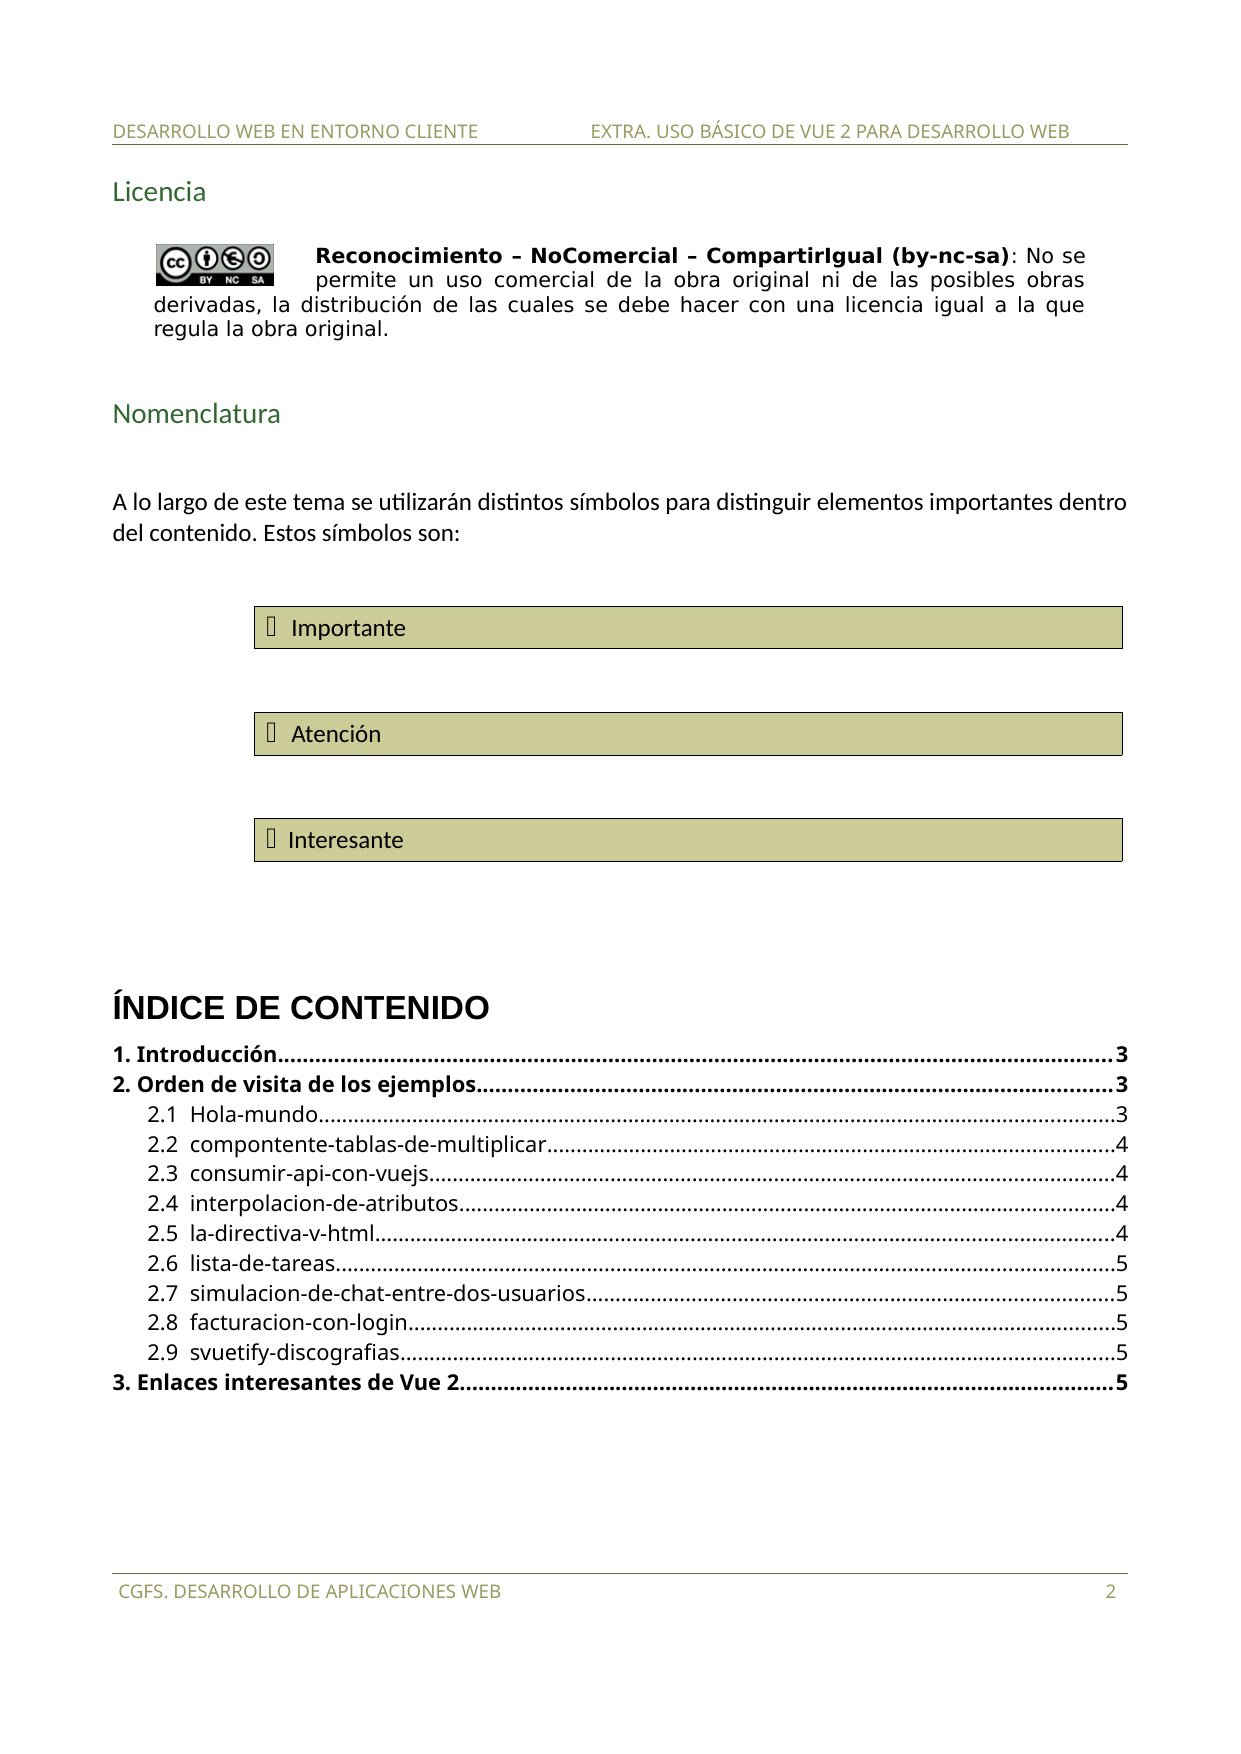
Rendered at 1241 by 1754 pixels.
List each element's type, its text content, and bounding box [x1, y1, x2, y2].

text  Importante [255, 607, 1122, 648]
text Nomenclatura [112, 396, 1128, 431]
subtitle Índice de contenido [112, 988, 1128, 1027]
text  Interesante [255, 819, 1122, 861]
text A lo largo de este tema se utilizarán distintos símbolos para distinguir elementos importantes dentro del contenido. Estos símbolos son: [112, 487, 1128, 548]
text Reconocimiento – NoComercial – CompartirIgual (by-nc-sa): No se permite un uso comercial de la obra original ni de las posibles obras derivadas, la distribución de las cuales se debe hacer con una licencia igual a la que regula la obra original. [153, 244, 1086, 341]
text  Atención [255, 713, 1122, 755]
text 2.9 svuetify-discografias 5 [142, 1337, 1128, 1367]
text Licencia [112, 173, 1128, 209]
text 2.3 consumir-api-con-vuejs 4 [142, 1158, 1128, 1188]
text 2.1 Hola-mundo 3 [142, 1099, 1128, 1129]
text 2. Orden de visita de los ejemplos 3 [112, 1069, 1128, 1099]
text 3. Enlaces interesantes de Vue 2 5 [112, 1367, 1128, 1397]
text 2.5 la-directiva-v-html 4 [142, 1218, 1128, 1248]
text 2.4 interpolacion-de-atributos 4 [142, 1188, 1128, 1218]
picture [156, 244, 274, 286]
text 2.6 lista-de-tareas 5 [142, 1248, 1128, 1278]
text 2.2 compontente-tablas-de-multiplicar 4 [142, 1129, 1128, 1158]
text 1. Introducción 3 [112, 1039, 1128, 1069]
text 2.7 simulacion-de-chat-entre-dos-usuarios 5 [142, 1278, 1128, 1307]
text 2.8 facturacion-con-login 5 [142, 1307, 1128, 1337]
